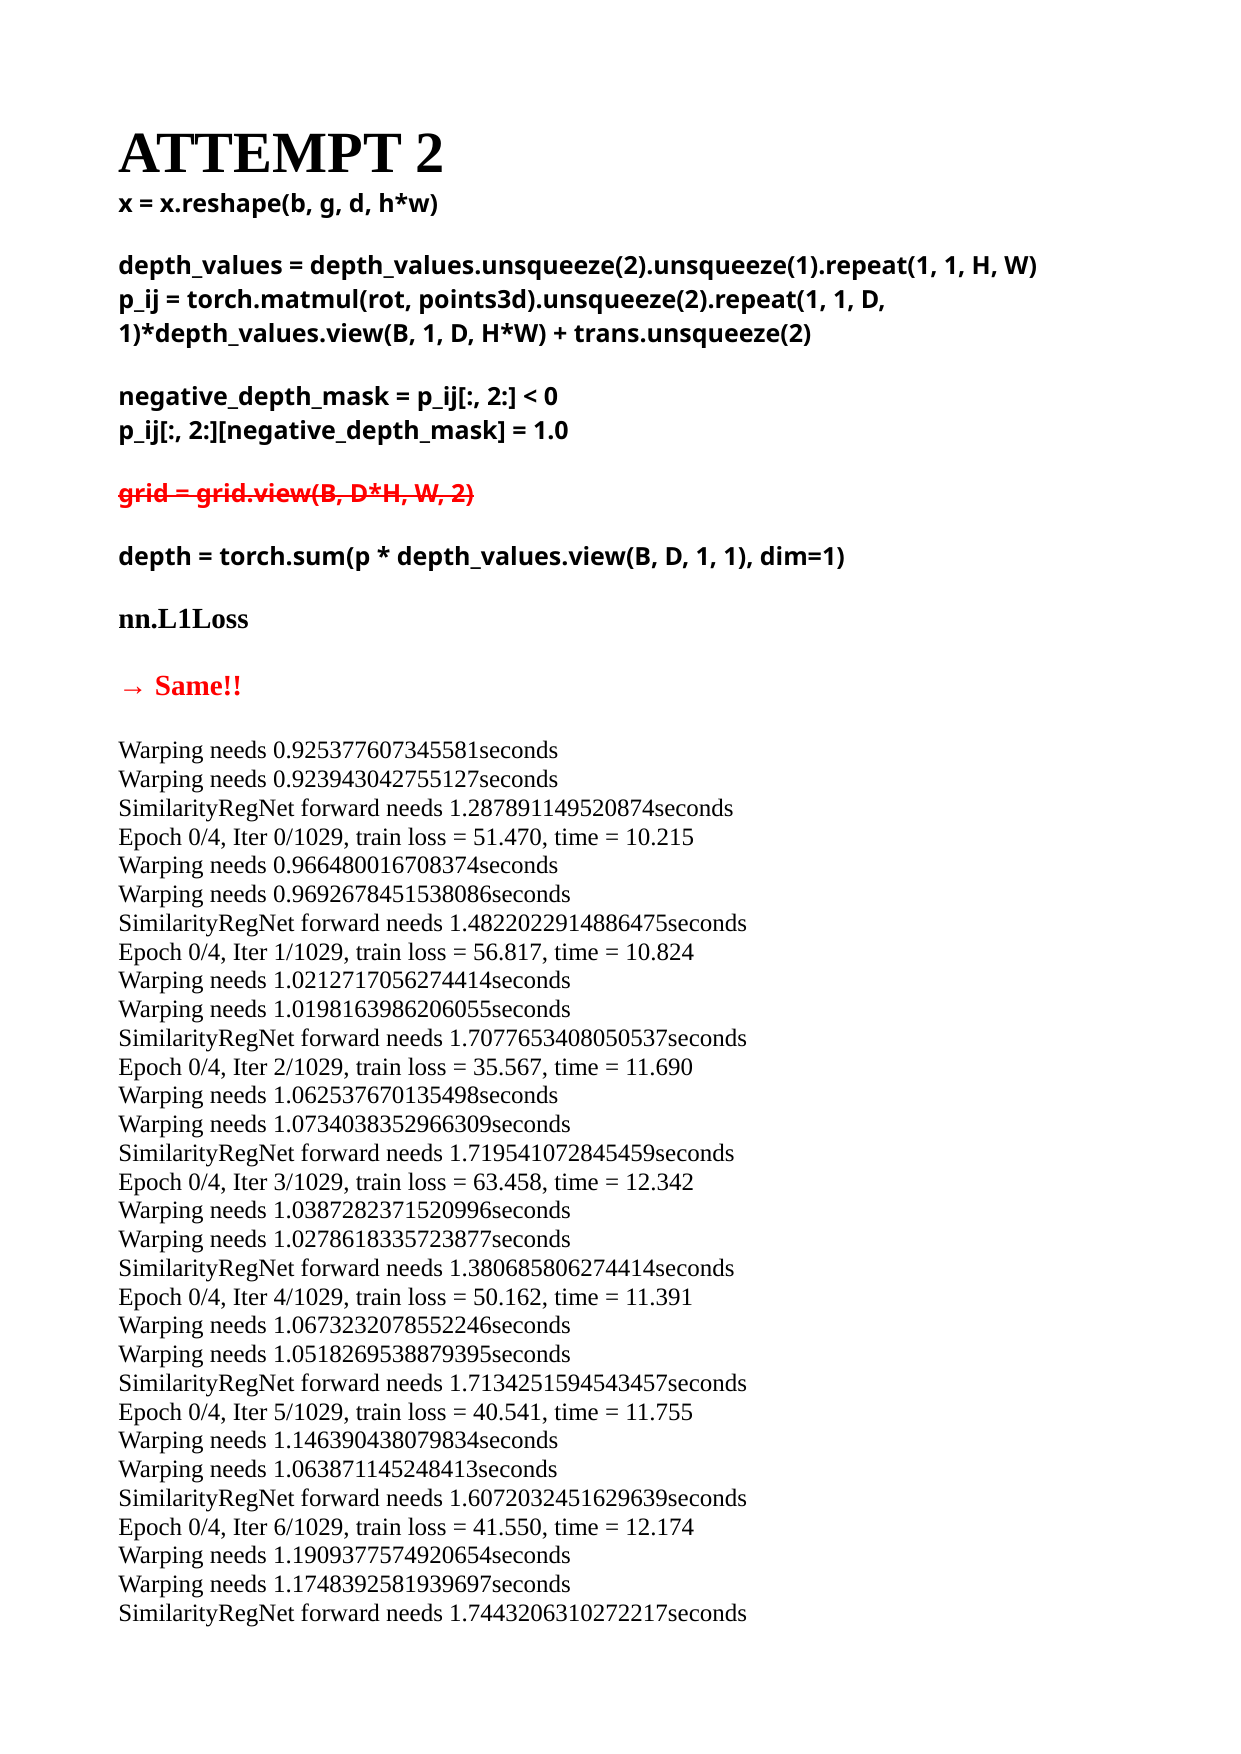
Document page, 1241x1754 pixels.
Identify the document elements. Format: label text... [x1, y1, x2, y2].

text negative_depth_mask = p_ij[:, 2:] < 0 p_ij[:, 2:][negative_depth_mask] = 1.0 [118, 379, 1122, 447]
text Warping needs 1.0278618335723877seconds [118, 1224, 1122, 1253]
text Warping needs 1.0734038352966309seconds [118, 1109, 1122, 1138]
text depth = torch.sum(p * depth_values.view(B, D, 1, 1), dim=1) [118, 539, 1122, 601]
text Warping needs 1.1909377574920654seconds [118, 1541, 1122, 1569]
text Warping needs 1.0212717056274414seconds [118, 966, 1122, 994]
text SimilarityRegNet forward needs 1.7134251594543457seconds [118, 1368, 1122, 1397]
text SimilarityRegNet forward needs 1.6072032451629639seconds [118, 1483, 1122, 1512]
text nn.L1Loss [118, 601, 1122, 635]
text Epoch 0/4, Iter 4/1029, train loss = 50.162, time = 11.391 [118, 1282, 1122, 1311]
text Epoch 0/4, Iter 2/1029, train loss = 35.567, time = 11.690 [118, 1052, 1122, 1081]
text x = x.reshape(b, g, d, h*w) [118, 185, 1122, 219]
text Warping needs 0.925377607345581seconds [118, 736, 1122, 764]
text Warping needs 1.0518269538879395seconds [118, 1339, 1122, 1368]
text SimilarityRegNet forward needs 1.4822022914886475seconds [118, 908, 1122, 937]
text Epoch 0/4, Iter 5/1029, train loss = 40.541, time = 11.755 [118, 1397, 1122, 1426]
text Epoch 0/4, Iter 0/1029, train loss = 51.470, time = 10.215 [118, 822, 1122, 851]
text Warping needs 0.923943042755127seconds [118, 764, 1122, 793]
text SimilarityRegNet forward needs 1.287891149520874seconds [118, 793, 1122, 822]
text Epoch 0/4, Iter 1/1029, train loss = 56.817, time = 10.824 [118, 937, 1122, 966]
text Warping needs 1.0387282371520996seconds [118, 1196, 1122, 1224]
text Warping needs 1.146390438079834seconds [118, 1426, 1122, 1454]
text Warping needs 0.966480016708374seconds [118, 851, 1122, 879]
text Epoch 0/4, Iter 3/1029, train loss = 63.458, time = 12.342 [118, 1167, 1122, 1196]
text grid = grid.view(B, D*H, W, 2) [118, 476, 1122, 510]
text ATTEMPT 2 [118, 118, 1122, 185]
text Warping needs 1.0673232078552246seconds [118, 1311, 1122, 1339]
text SimilarityRegNet forward needs 1.719541072845459seconds [118, 1138, 1122, 1167]
text Warping needs 1.0198163986206055seconds [118, 994, 1122, 1023]
text SimilarityRegNet forward needs 1.7077653408050537seconds [118, 1023, 1122, 1052]
text Epoch 0/4, Iter 6/1029, train loss = 41.550, time = 12.174 [118, 1512, 1122, 1541]
text Warping needs 0.9692678451538086seconds [118, 879, 1122, 908]
text Warping needs 1.062537670135498seconds [118, 1081, 1122, 1109]
text SimilarityRegNet forward needs 1.380685806274414seconds [118, 1253, 1122, 1282]
text Warping needs 1.063871145248413seconds [118, 1454, 1122, 1483]
text SimilarityRegNet forward needs 1.7443206310272217seconds [118, 1598, 1122, 1627]
text → Same!! [118, 668, 1122, 702]
text depth_values = depth_values.unsqueeze(2).unsqueeze(1).repeat(1, 1, H, W) p_ij = torch.matmul(rot, points3d).unsqueeze(2).repeat(1, 1, D, 1)*depth_values.view(B, 1, D, H*W) + trans.unsqueeze(2) [118, 248, 1122, 350]
text Warping needs 1.1748392581939697seconds [118, 1569, 1122, 1598]
